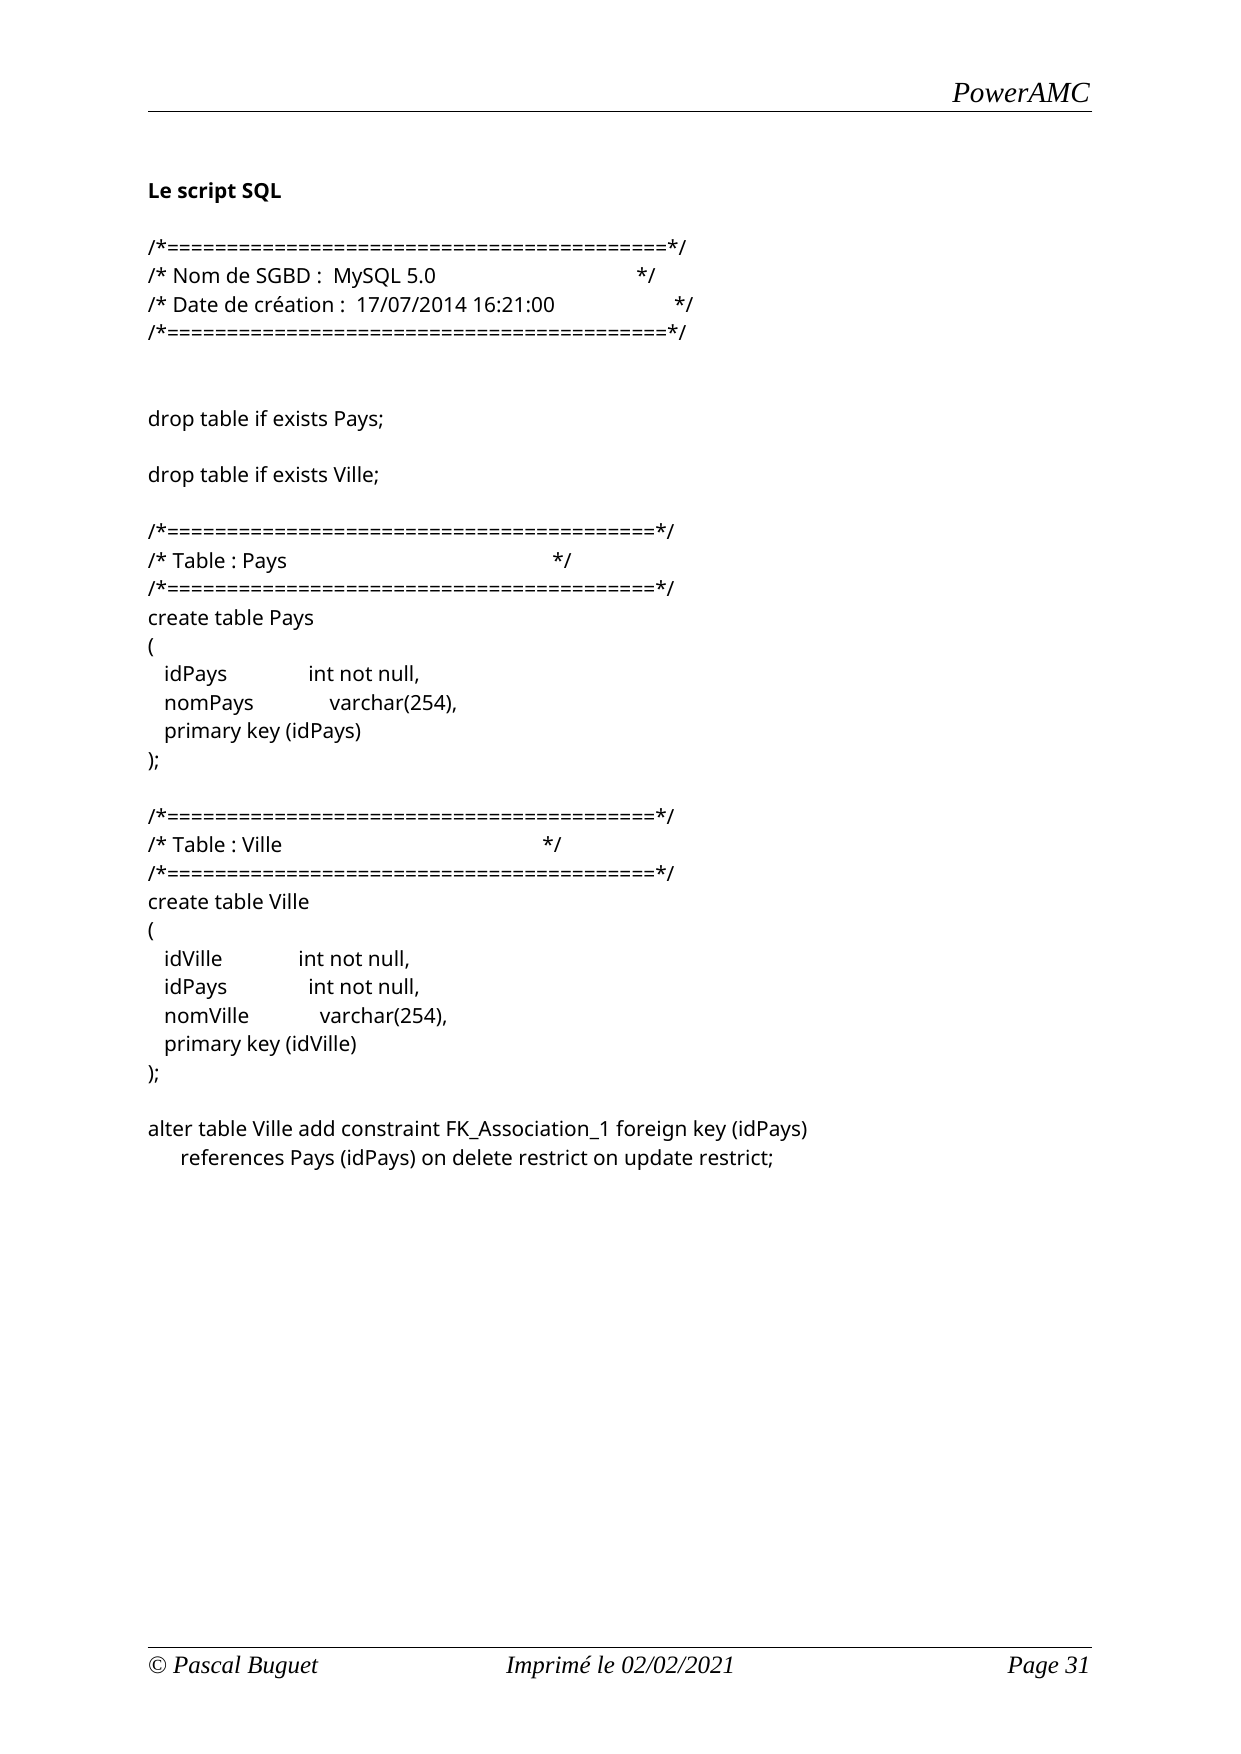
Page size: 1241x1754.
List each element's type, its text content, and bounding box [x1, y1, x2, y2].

text ); [148, 1058, 1092, 1086]
text create table Pays [148, 603, 1092, 631]
text primary key (idVille) [148, 1029, 1092, 1058]
text idPays int not null, [148, 972, 1092, 1001]
text create table Ville [148, 887, 1092, 916]
text /*=========================================*/ [148, 859, 1092, 887]
text drop table if exists Pays; [148, 404, 1092, 432]
text nomVille varchar(254), [148, 1001, 1092, 1029]
text alter table Ville add constraint FK_Association_1 foreign key (idPays) [148, 1114, 1092, 1143]
text ( [148, 631, 1092, 659]
text /* Table : Pays */ [148, 546, 1092, 574]
text /* Table : Ville */ [148, 830, 1092, 859]
text drop table if exists Ville; [148, 461, 1092, 489]
text /*==========================================*/ [148, 233, 1092, 261]
text references Pays (idPays) on delete restrict on update restrict; [148, 1143, 1092, 1171]
text idPays int not null, [148, 659, 1092, 688]
text idVille int not null, [148, 944, 1092, 972]
text ); [148, 745, 1092, 773]
text /*=========================================*/ [148, 517, 1092, 546]
text /*==========================================*/ [148, 318, 1092, 347]
text /*=========================================*/ [148, 802, 1092, 830]
text nomPays varchar(254), [148, 688, 1092, 716]
text Le script SQL [148, 176, 1092, 204]
text primary key (idPays) [148, 716, 1092, 745]
text /*=========================================*/ [148, 574, 1092, 603]
text /* Date de création : 17/07/2014 16:21:00 */ [148, 290, 1092, 318]
text /* Nom de SGBD : MySQL 5.0 */ [148, 261, 1092, 290]
text ( [148, 916, 1092, 944]
